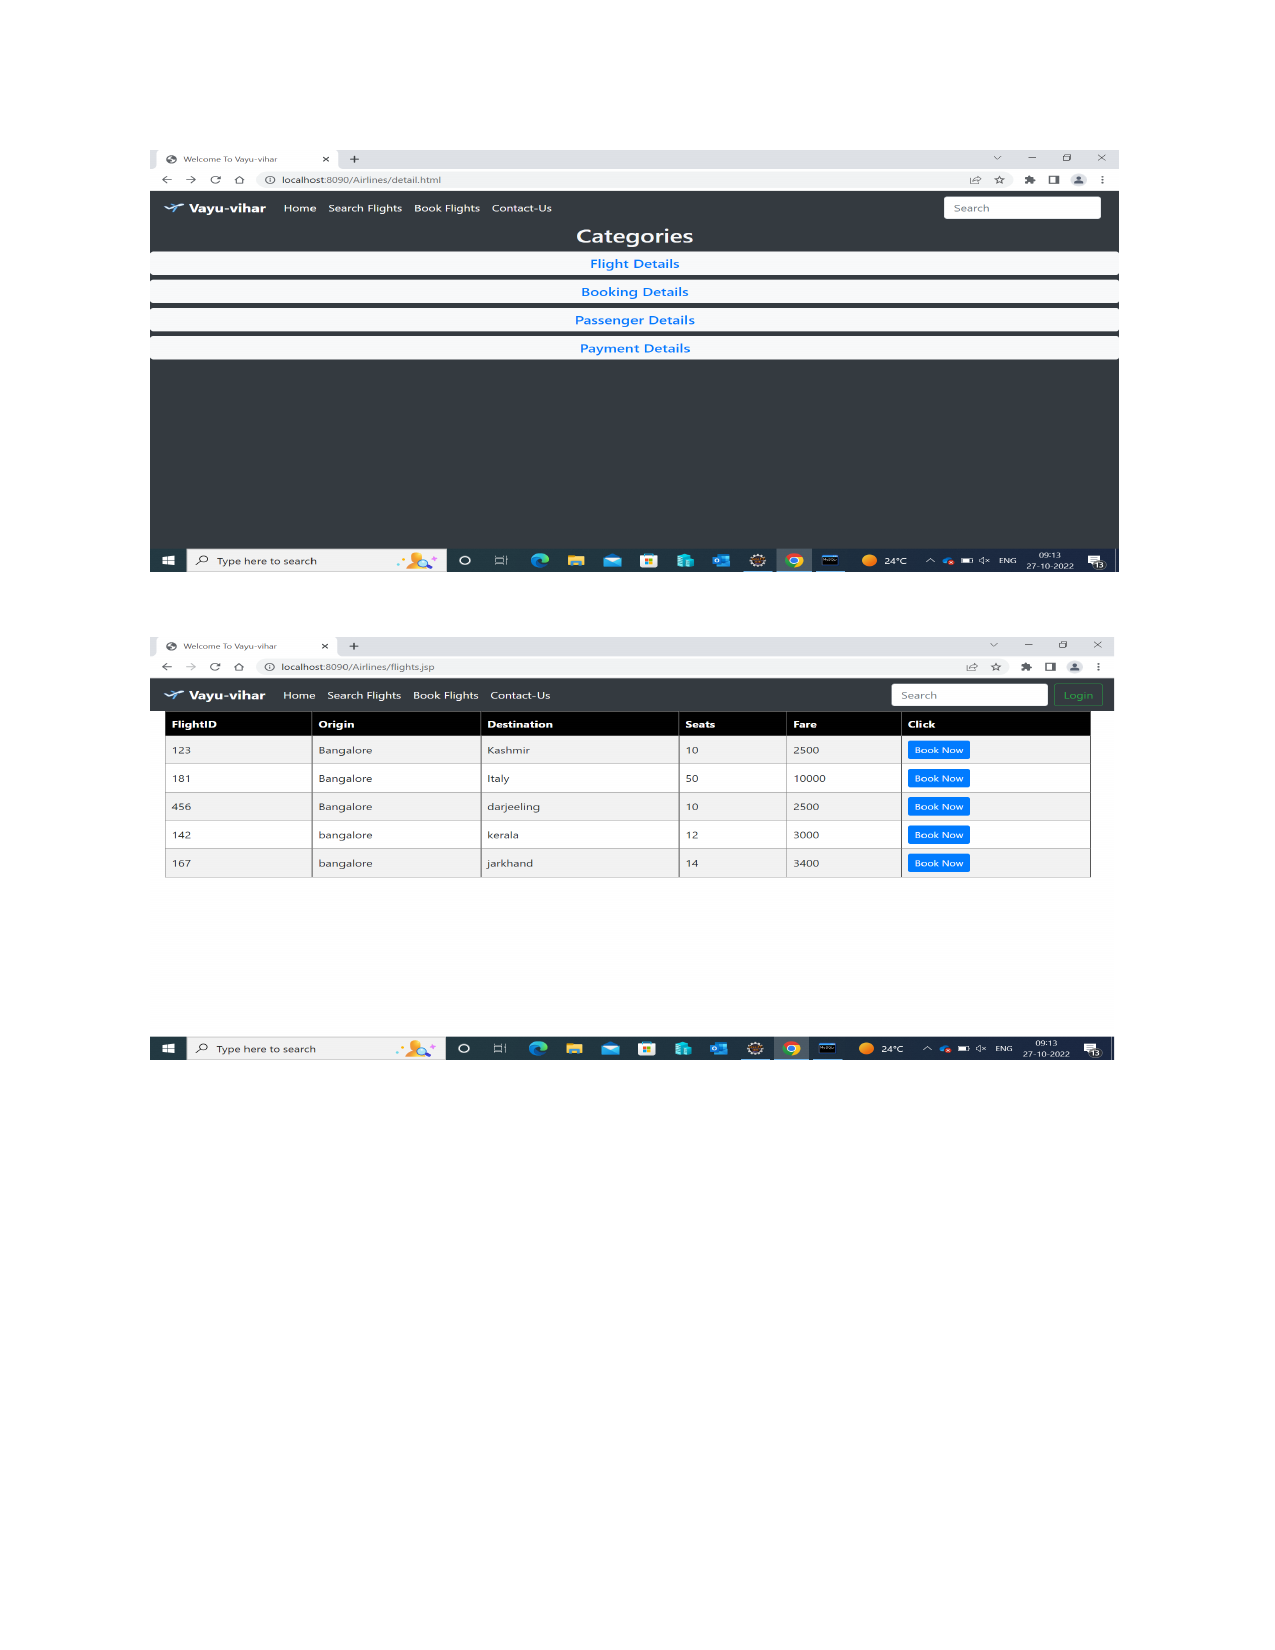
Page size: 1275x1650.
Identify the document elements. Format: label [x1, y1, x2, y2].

picture [150, 150, 1119, 572]
picture [150, 637, 1115, 1060]
